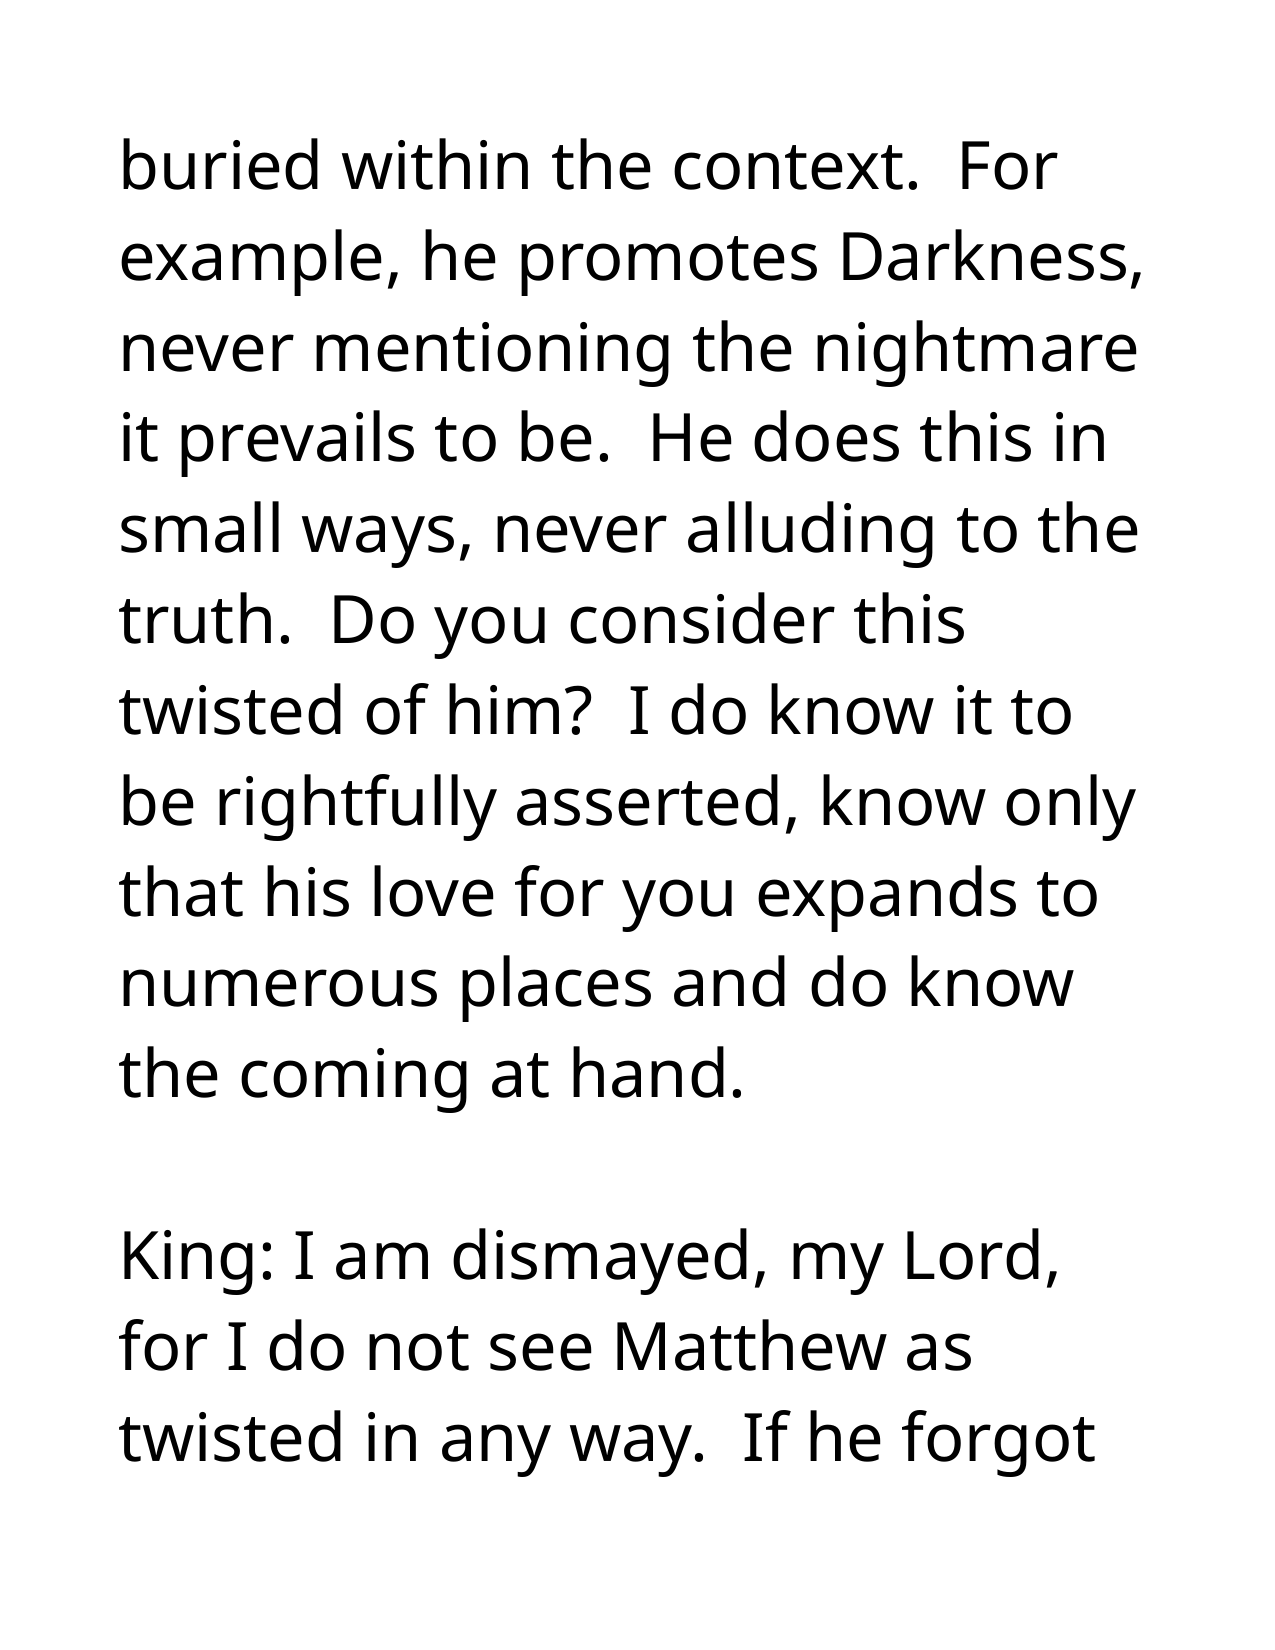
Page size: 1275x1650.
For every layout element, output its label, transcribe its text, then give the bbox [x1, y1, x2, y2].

text buried within the context. For example, he promotes Darkness, never mentioning the nightmare it prevails to be. He does this in small ways, never alluding to the truth. Do you consider this twisted of him? I do know it to be rightfully asserted, know only that his love for you expands to numerous places and do know the coming at hand. [118, 118, 1157, 1117]
text King: I am dismayed, my Lord, for I do not see Matthew as twisted in any way. If he forgot [118, 1208, 1157, 1481]
